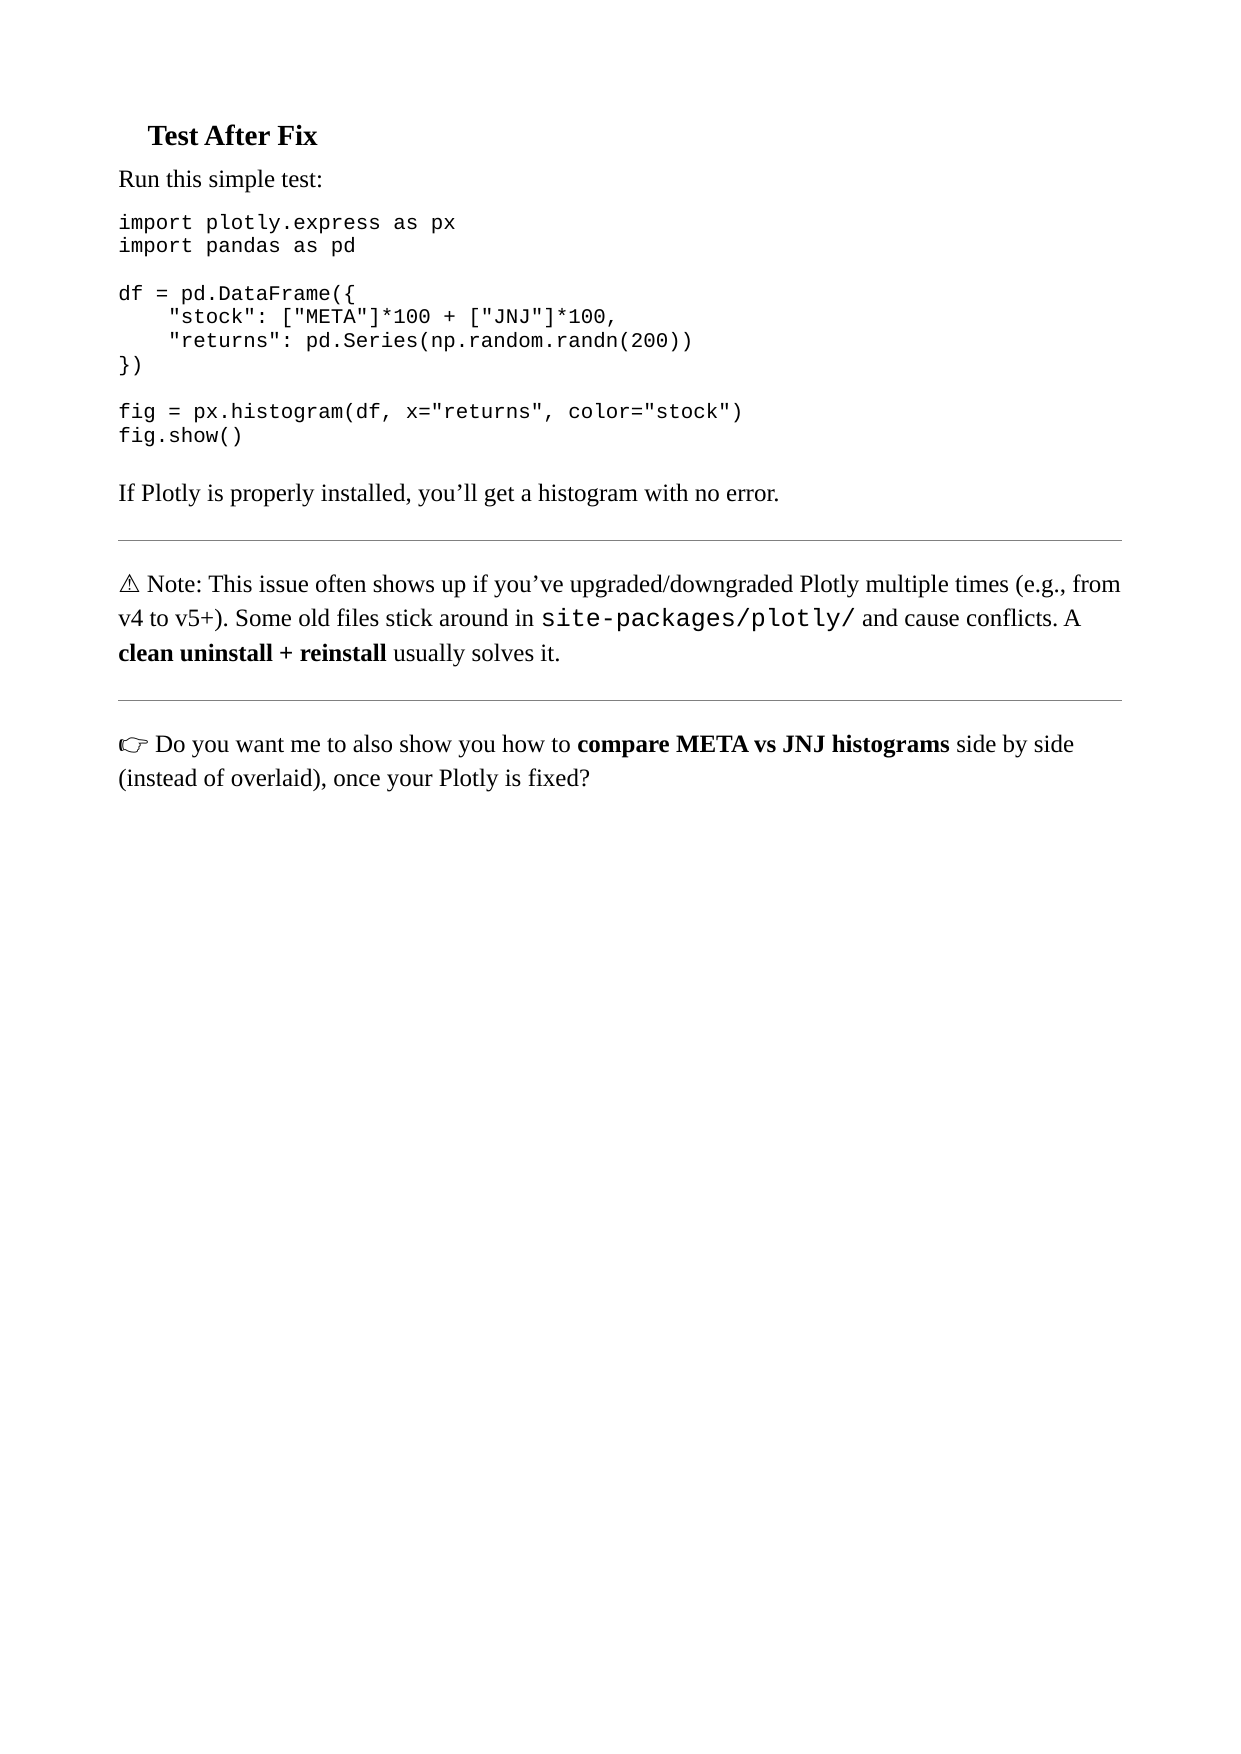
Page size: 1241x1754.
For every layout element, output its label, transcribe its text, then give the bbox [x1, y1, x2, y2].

subtitle ✅ Test After Fix [118, 118, 1122, 152]
text 👉 Do you want me to also show you how to compare META vs JNJ histograms side by side (instead of overlaid), once your Plotly is fixed? [118, 729, 1122, 791]
text Run this simple test: [118, 164, 1122, 193]
text "returns": pd.Series(np.random.randn(200)) [118, 330, 1122, 354]
text import plotly.express as px [118, 212, 1122, 235]
text }) [118, 354, 1122, 377]
text fig.show() [118, 424, 1122, 448]
text ⚠️ Note: This issue often shows up if you’ve upgraded/downgraded Plotly multiple times (e.g., from v4 to v5+). Some old files stick around in site-packages/plotly/ and cause conflicts. A clean uninstall + reinstall usually solves it. [118, 569, 1122, 666]
text If Plotly is properly installed, you’ll get a histogram with no error. [118, 478, 1122, 506]
text fig = px.histogram(df, x="returns", color="stock") [118, 401, 1122, 424]
text "stock": ["META"]*100 + ["JNJ"]*100, [118, 306, 1122, 330]
text import pandas as pd [118, 235, 1122, 259]
text df = pd.DataFrame({ [118, 283, 1122, 306]
